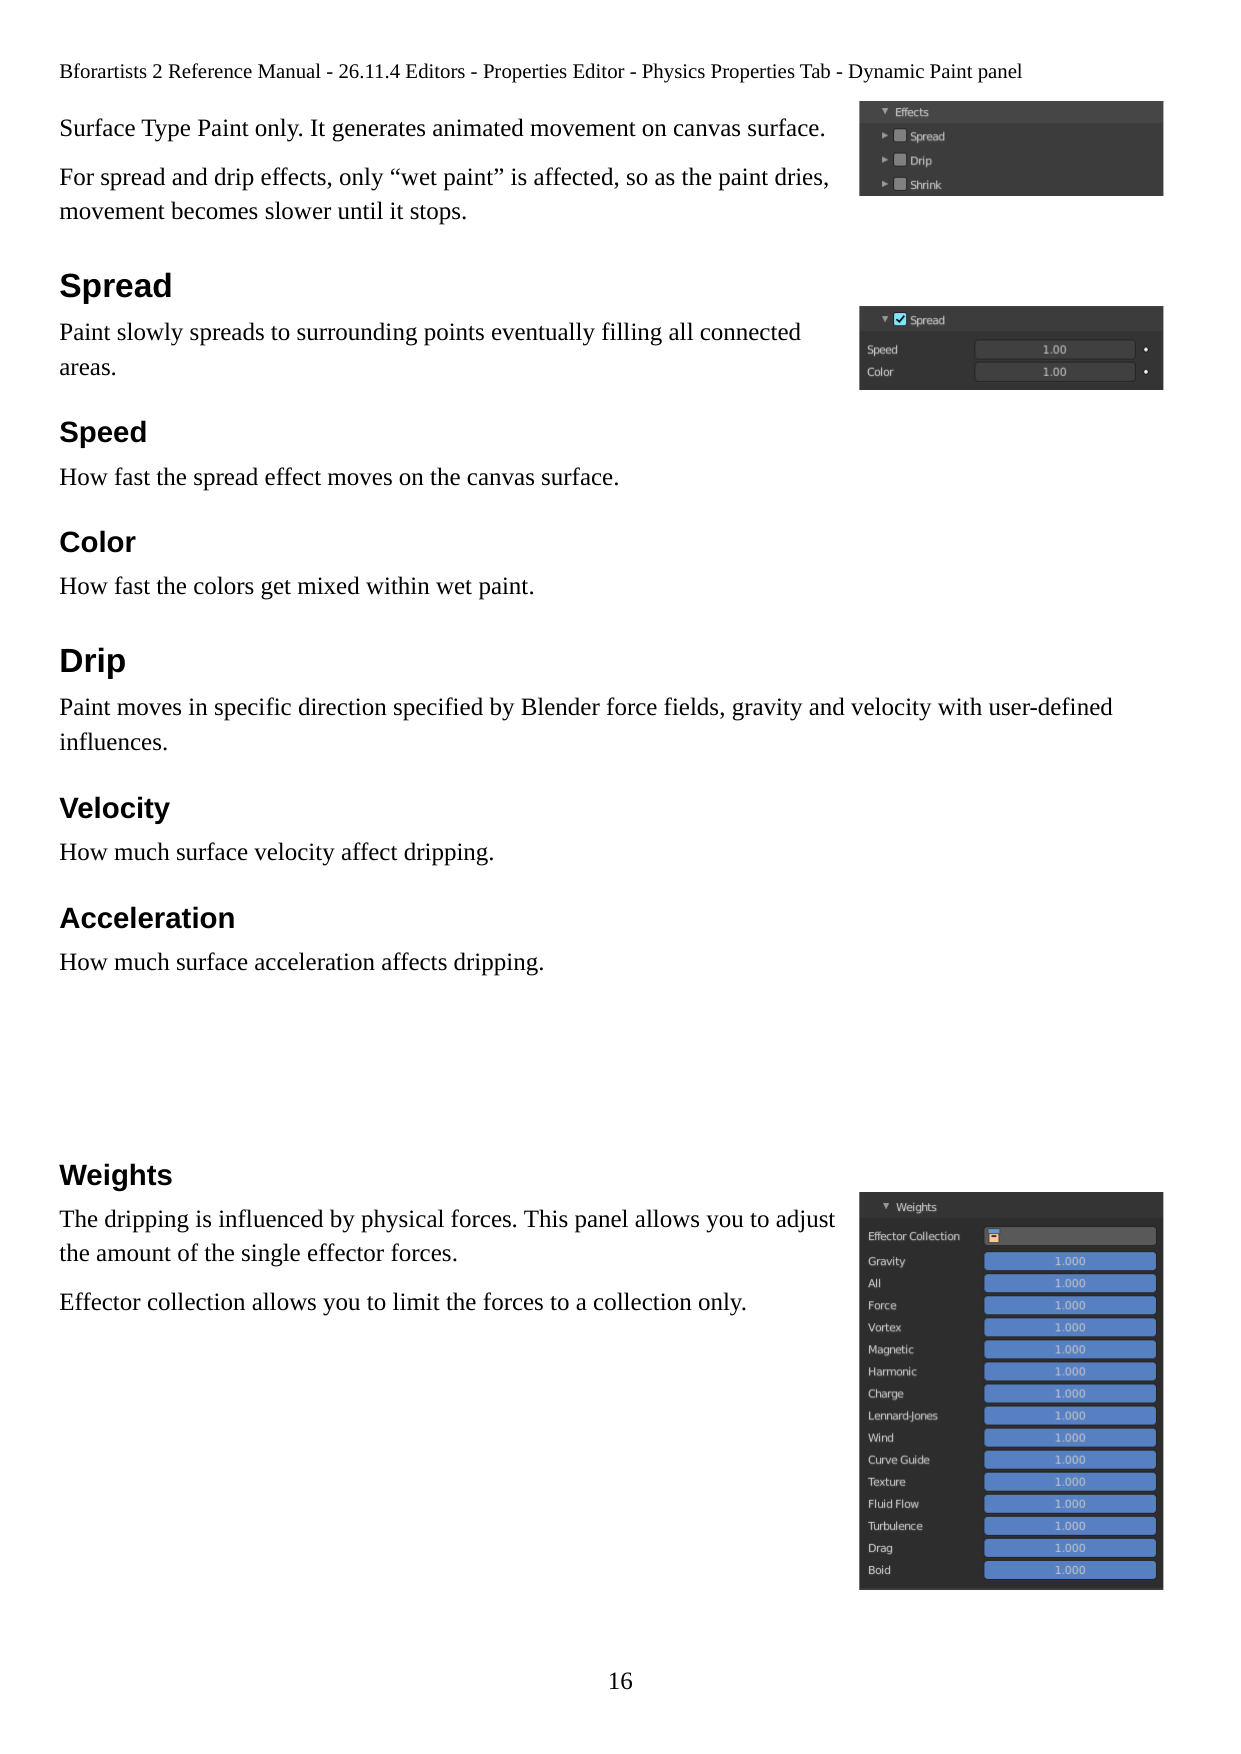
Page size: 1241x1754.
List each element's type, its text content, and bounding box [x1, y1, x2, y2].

picture [859, 101, 1164, 196]
text Paint slowly spreads to surrounding points eventually filling all connected areas. [59, 317, 859, 380]
subtitle Weights [59, 1158, 1181, 1191]
text Paint moves in specific direction specified by Blender force fields, gravity and velocity with user-defined influences. [59, 692, 1181, 756]
text Surface Type Paint only. It generates animated movement on canvas surface. [59, 113, 859, 141]
subtitle Drip [59, 641, 1181, 680]
picture [859, 1192, 1164, 1590]
text How much surface acceleration affects dripping. [59, 947, 1181, 976]
text Effector collection allows you to limit the forces to a collection only. [59, 1287, 859, 1316]
text The dripping is influenced by physical forces. This panel allows you to adjust the amount of the single effector forces. [59, 1204, 859, 1267]
text For spread and drip effects, only “wet paint” is affected, so as the paint dries, movement becomes slower until it stops. [59, 162, 1181, 225]
subtitle Speed [59, 415, 1181, 449]
text How much surface velocity affect dripping. [59, 837, 1181, 866]
picture [859, 306, 1164, 390]
text How fast the spread effect moves on the canvas surface. [59, 462, 1181, 490]
subtitle Acceleration [59, 901, 1181, 934]
subtitle Spread [59, 266, 1181, 305]
subtitle Velocity [59, 791, 1181, 824]
text How fast the colors get mixed within wet paint. [59, 571, 1181, 600]
subtitle Color [59, 525, 1181, 559]
